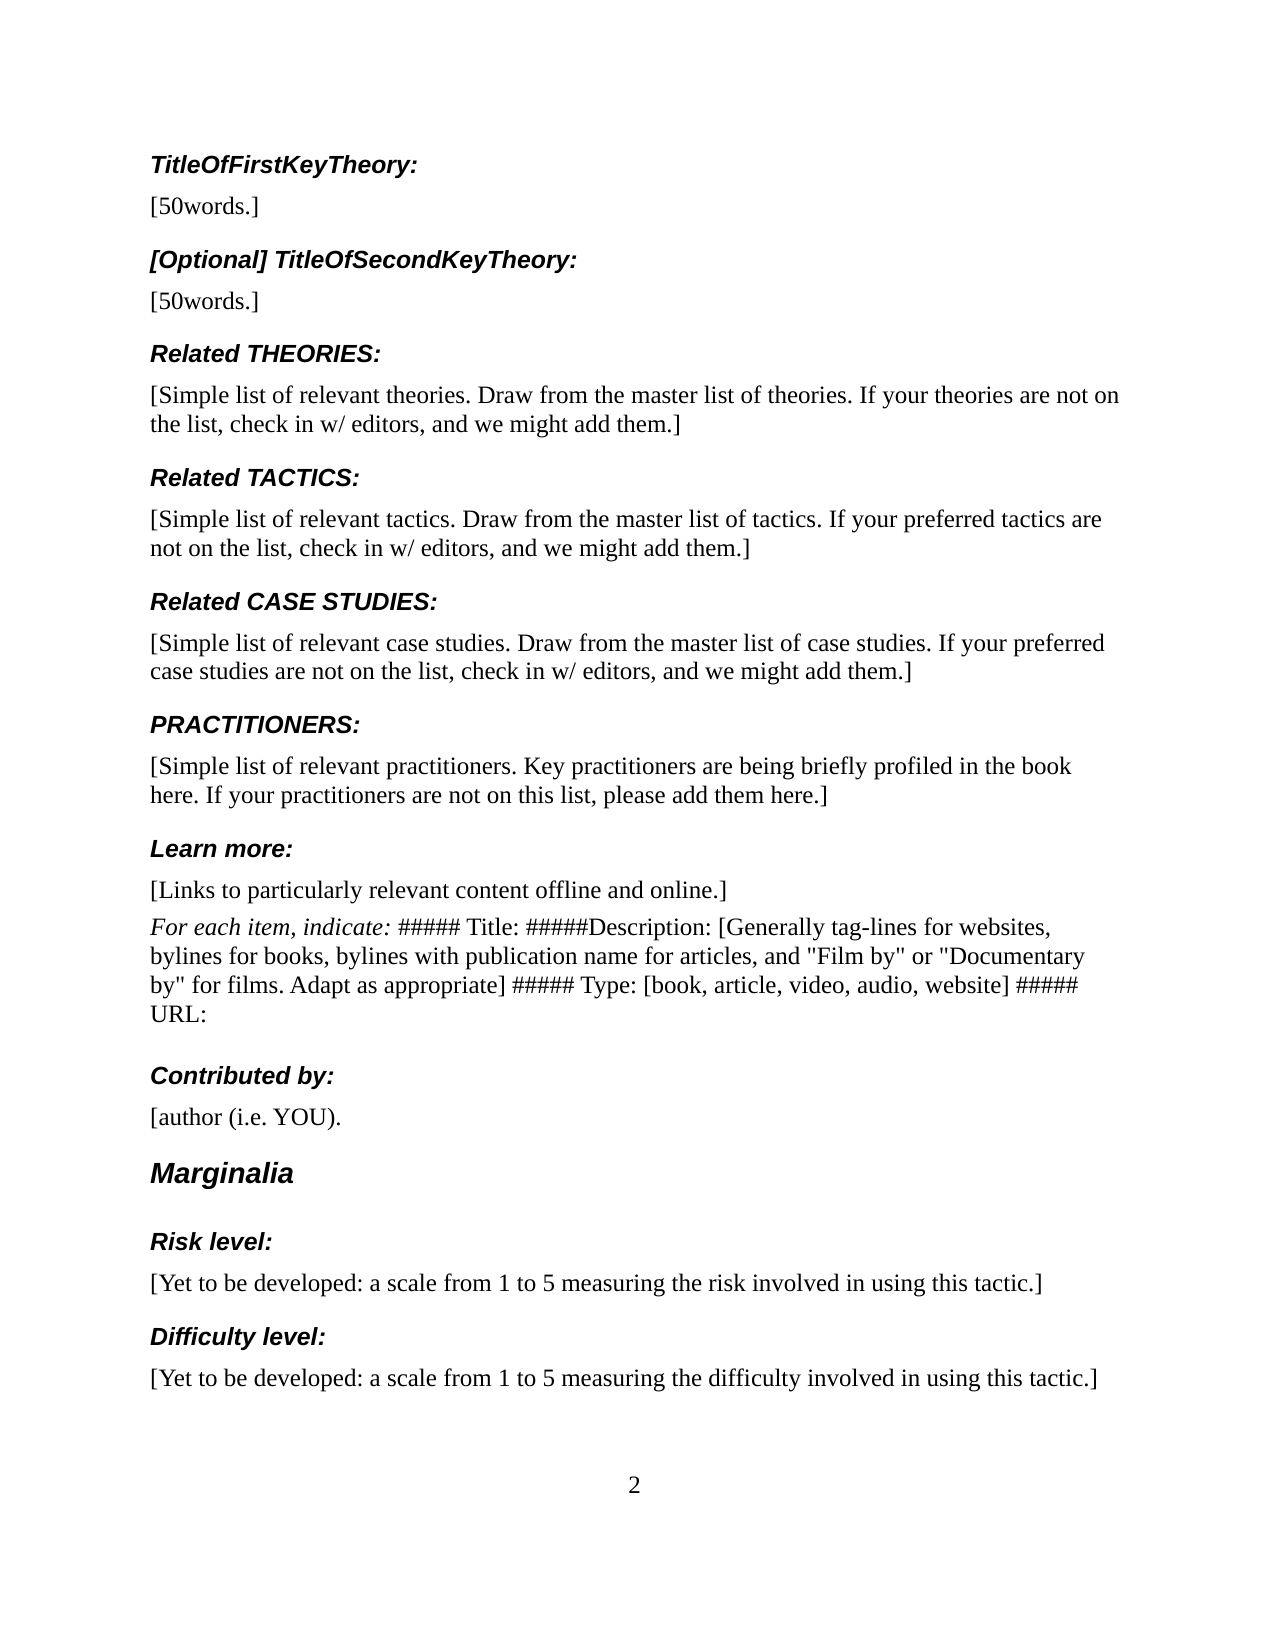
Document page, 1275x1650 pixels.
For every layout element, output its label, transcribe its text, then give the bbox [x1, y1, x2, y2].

text [Simple list of relevant practitioners. Key practitioners are being briefly profiled in the book here. If your practitioners are not on this list, please add them here.] [150, 751, 1125, 809]
text [author (i.e. YOU). [150, 1102, 1125, 1131]
text [Yet to be developed: a scale from 1 to 5 measuring the difficulty involved in using this tactic.] [150, 1363, 1125, 1392]
subtitle TitleOfFirstKeyTheory: [150, 150, 1125, 178]
text [Simple list of relevant case studies. Draw from the master list of case studies. If your preferred case studies are not on the list, check in w/ editors, and we might add them.] [150, 628, 1125, 685]
subtitle Related TACTICS: [150, 463, 1125, 492]
subtitle Contributed by: [150, 1061, 1125, 1090]
subtitle Learn more: [150, 834, 1125, 862]
text [50words.] [150, 191, 1125, 220]
subtitle Risk level: [150, 1227, 1125, 1256]
text [Yet to be developed: a scale from 1 to 5 measuring the risk involved in using this tactic.] [150, 1268, 1125, 1297]
text [Simple list of relevant theories. Draw from the master list of theories. If your theories are not on the list, check in w/ editors, and we might add them.] [150, 381, 1125, 438]
subtitle Related THEORIES: [150, 339, 1125, 368]
text For each item, indicate: ##### Title: #####Description: [Generally tag-lines for websites, bylines for books, bylines with publication name for articles, and "Film by" or "Documentary by" for films. Adapt as appropriate] ##### Type: [book, article, video, audio, website] ##### URL: [150, 912, 1125, 1027]
text [Links to particularly relevant content offline and online.] [150, 875, 1125, 903]
subtitle Related CASE STUDIES: [150, 587, 1125, 615]
text [Simple list of relevant tactics. Draw from the master list of tactics. If your preferred tactics are not on the list, check in w/ editors, and we might add them.] [150, 504, 1125, 562]
subtitle Marginalia [150, 1156, 1125, 1190]
subtitle Difficulty level: [150, 1322, 1125, 1351]
subtitle [Optional] TitleOfSecondKeyTheory: [150, 245, 1125, 273]
text [50words.] [150, 286, 1125, 314]
subtitle PRACTITIONERS: [150, 710, 1125, 739]
